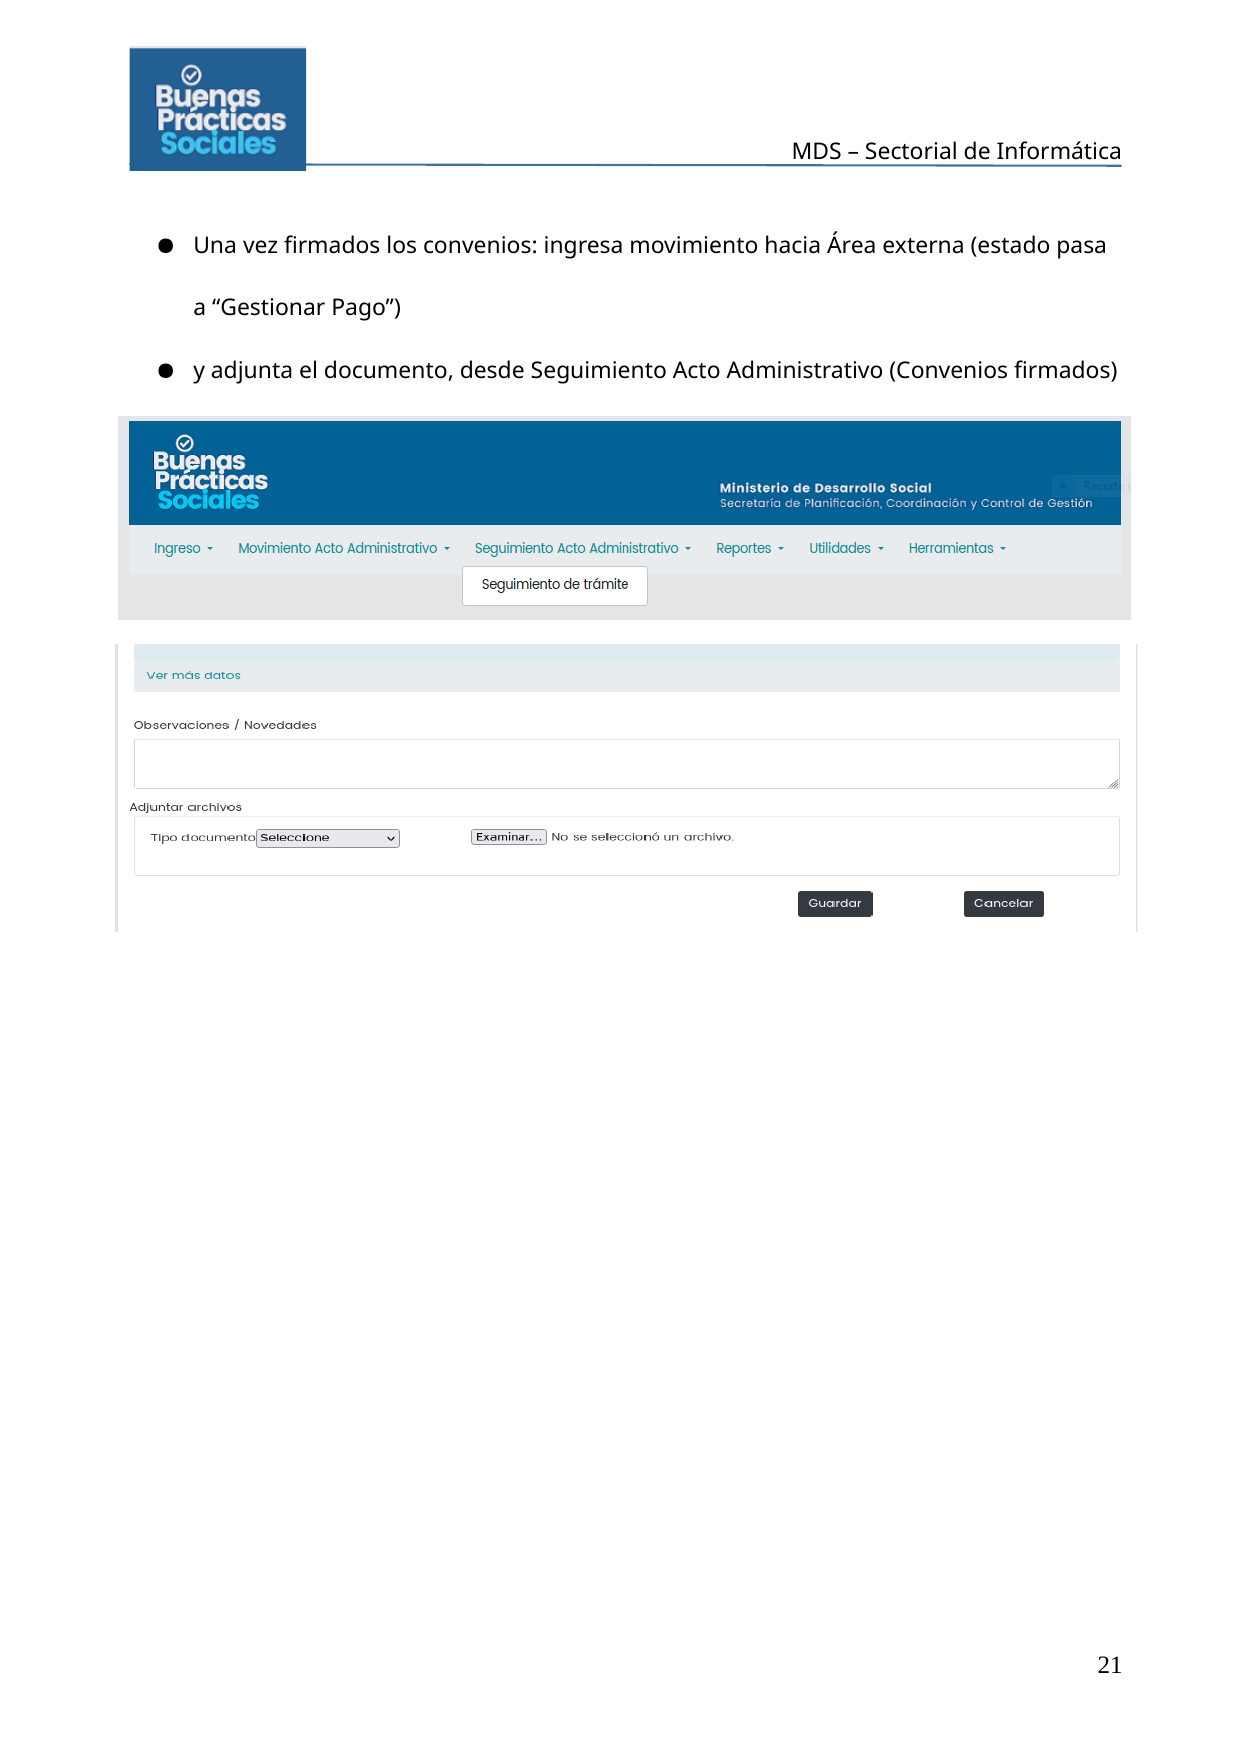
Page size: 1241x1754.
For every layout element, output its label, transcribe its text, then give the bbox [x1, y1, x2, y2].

picture [118, 416, 1132, 620]
list Una vez firmados los convenios: ingresa movimiento hacia Área externa (estado pasa a “Gestionar Pago”) [156, 229, 1122, 322]
picture [115, 644, 1138, 932]
list y adjunta el documento, desde Seguimiento Acto Administrativo (Convenios firmados) [156, 354, 1122, 385]
